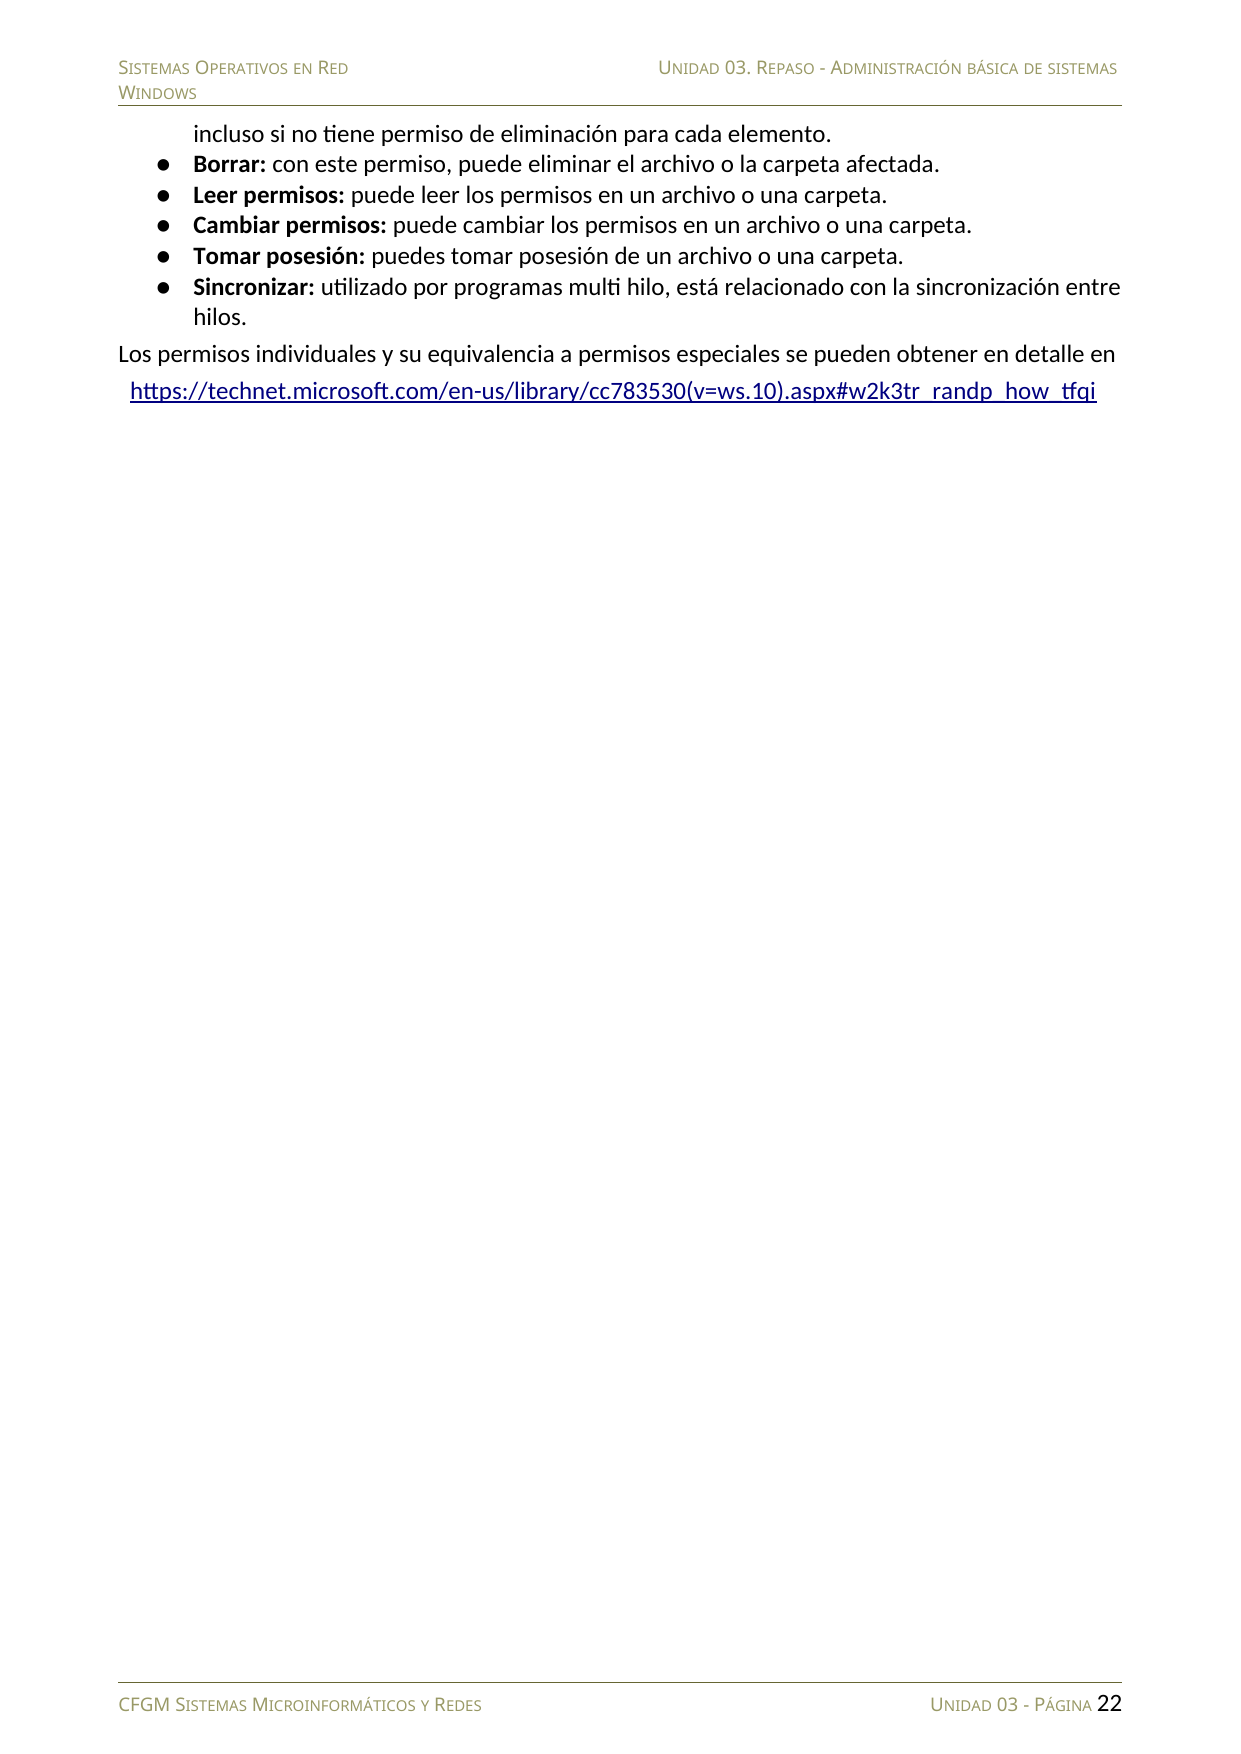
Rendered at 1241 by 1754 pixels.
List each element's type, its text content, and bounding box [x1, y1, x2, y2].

list Cambiar permisos: puede cambiar los permisos en un archivo o una carpeta. [156, 209, 1122, 240]
list Sincronizar: utilizado por programas multi hilo, está relacionado con la sincronización entre hilos. [156, 271, 1122, 332]
text https://technet.microsoft.com/en-us/library/cc783530(v=ws.10).aspx#w2k3tr_randp_how_tfqi [118, 375, 1122, 406]
list Borrar: con este permiso, puede eliminar el archivo o la carpeta afectada. [156, 148, 1122, 179]
text Los permisos individuales y su equivalencia a permisos especiales se pueden obtener en detalle en [118, 338, 1122, 369]
list Tomar posesión: puedes tomar posesión de un archivo o una carpeta. [156, 240, 1122, 271]
list incluso si no tiene permiso de eliminación para cada elemento. [156, 118, 1122, 148]
list Leer permisos: puede leer los permisos en un archivo o una carpeta. [156, 179, 1122, 209]
